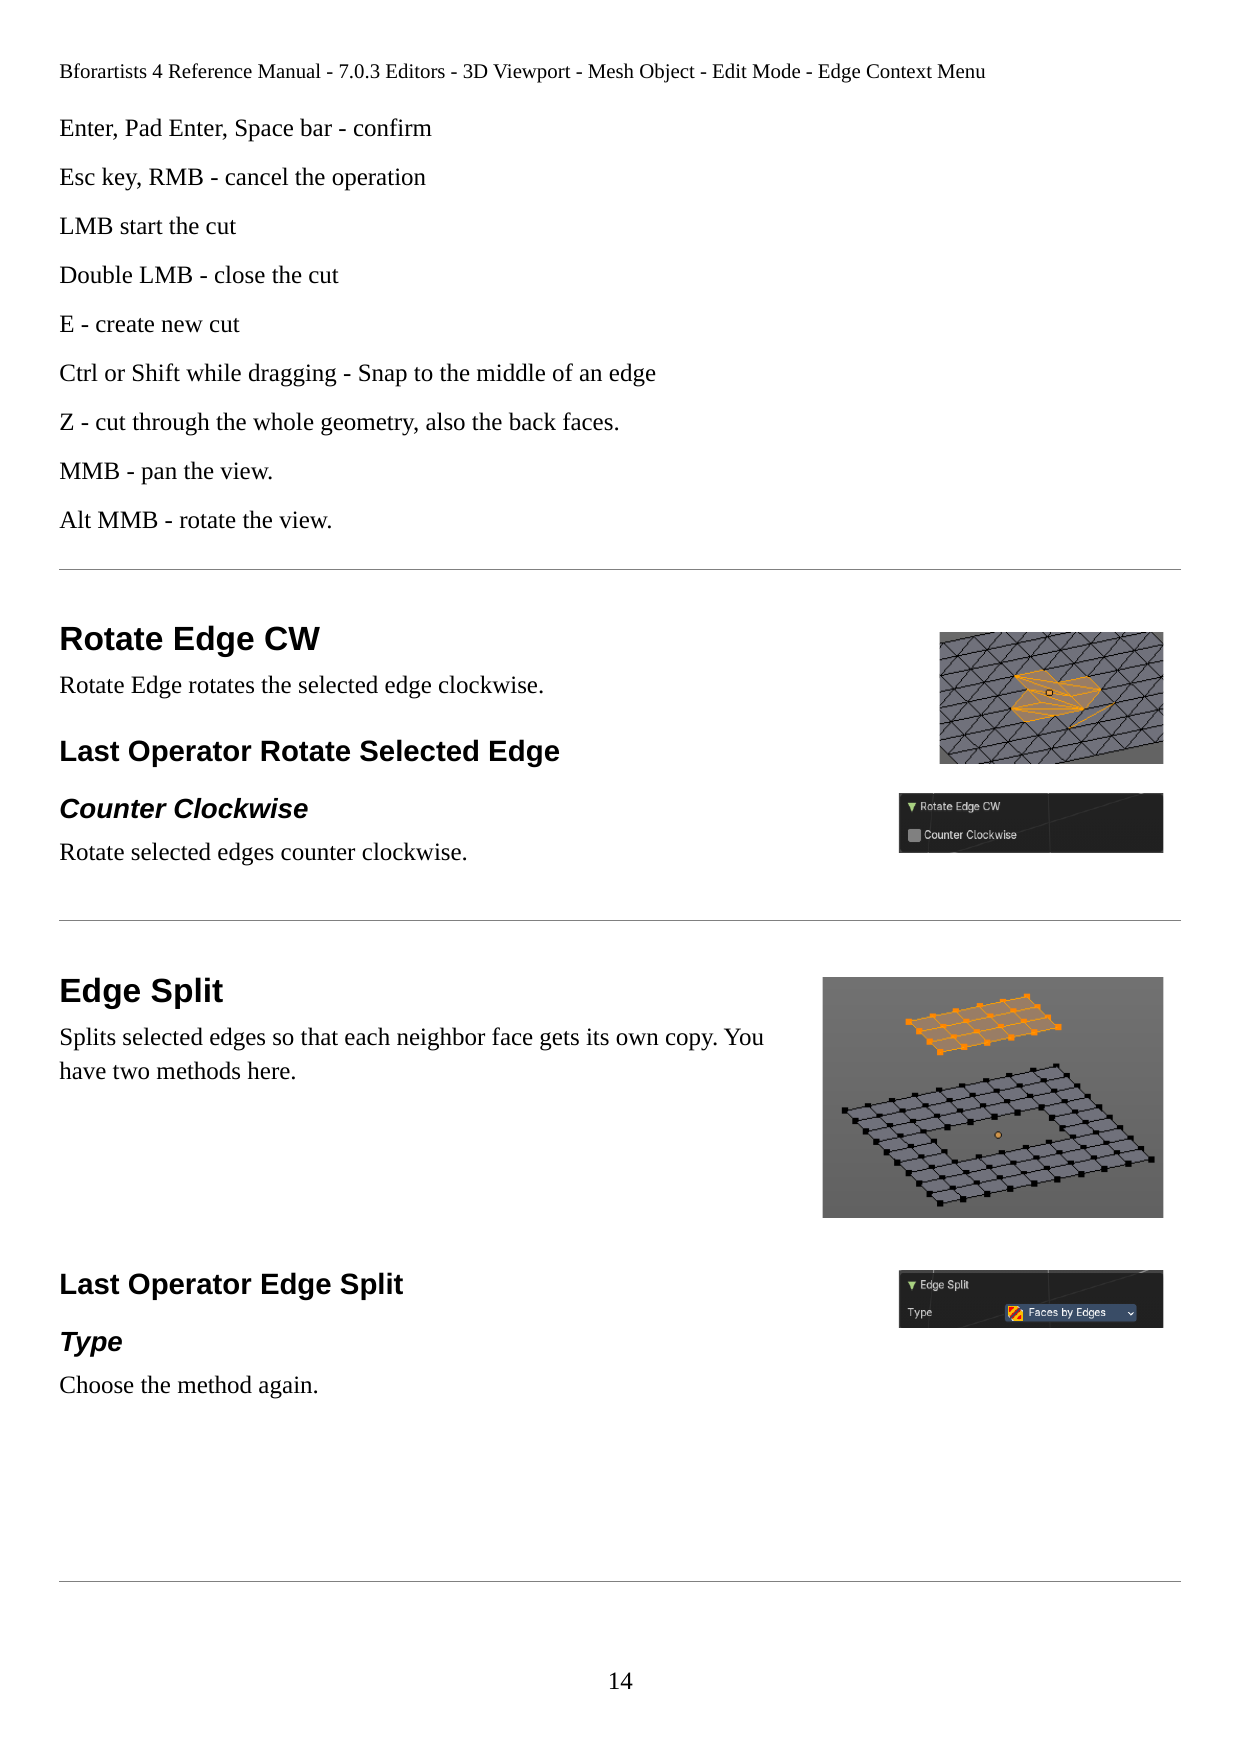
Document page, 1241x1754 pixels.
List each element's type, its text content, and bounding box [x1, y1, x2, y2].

subtitle [1164, 793, 1181, 824]
text Double LMB - close the cut [59, 260, 1181, 288]
text Ctrl or Shift while dragging - Snap to the middle of an edge [59, 358, 1181, 387]
subtitle Type [59, 1326, 1181, 1358]
text Alt MMB - rotate the view. [59, 505, 1181, 534]
subtitle Rotate Edge CW [59, 619, 1181, 658]
text Rotate Edge rotates the selected edge clockwise. [59, 670, 939, 699]
picture [939, 632, 1164, 764]
text Enter, Pad Enter, Space bar - confirm [59, 113, 1181, 141]
text Rotate selected edges counter clockwise. [59, 837, 1181, 866]
subtitle Counter Clockwise [59, 793, 898, 824]
text Z - cut through the whole geometry, also the back faces. [59, 407, 1181, 436]
text LMB start the cut [59, 211, 1181, 239]
text E - create new cut [59, 309, 1181, 338]
text MMB - pan the view. [59, 456, 1181, 485]
text Splits selected edges so that each neighbor face gets its own copy. You have two methods here. [59, 1022, 822, 1085]
text Esc key, RMB - cancel the operation [59, 162, 1181, 190]
subtitle Edge Split [59, 971, 1181, 1009]
picture [898, 1270, 1164, 1328]
subtitle Last Operator Edge Split [59, 1267, 1181, 1301]
picture [898, 793, 1164, 853]
subtitle Last Operator Rotate Selected Edge [59, 734, 1181, 768]
text Choose the method again. [59, 1370, 1181, 1399]
picture [822, 977, 1164, 1218]
